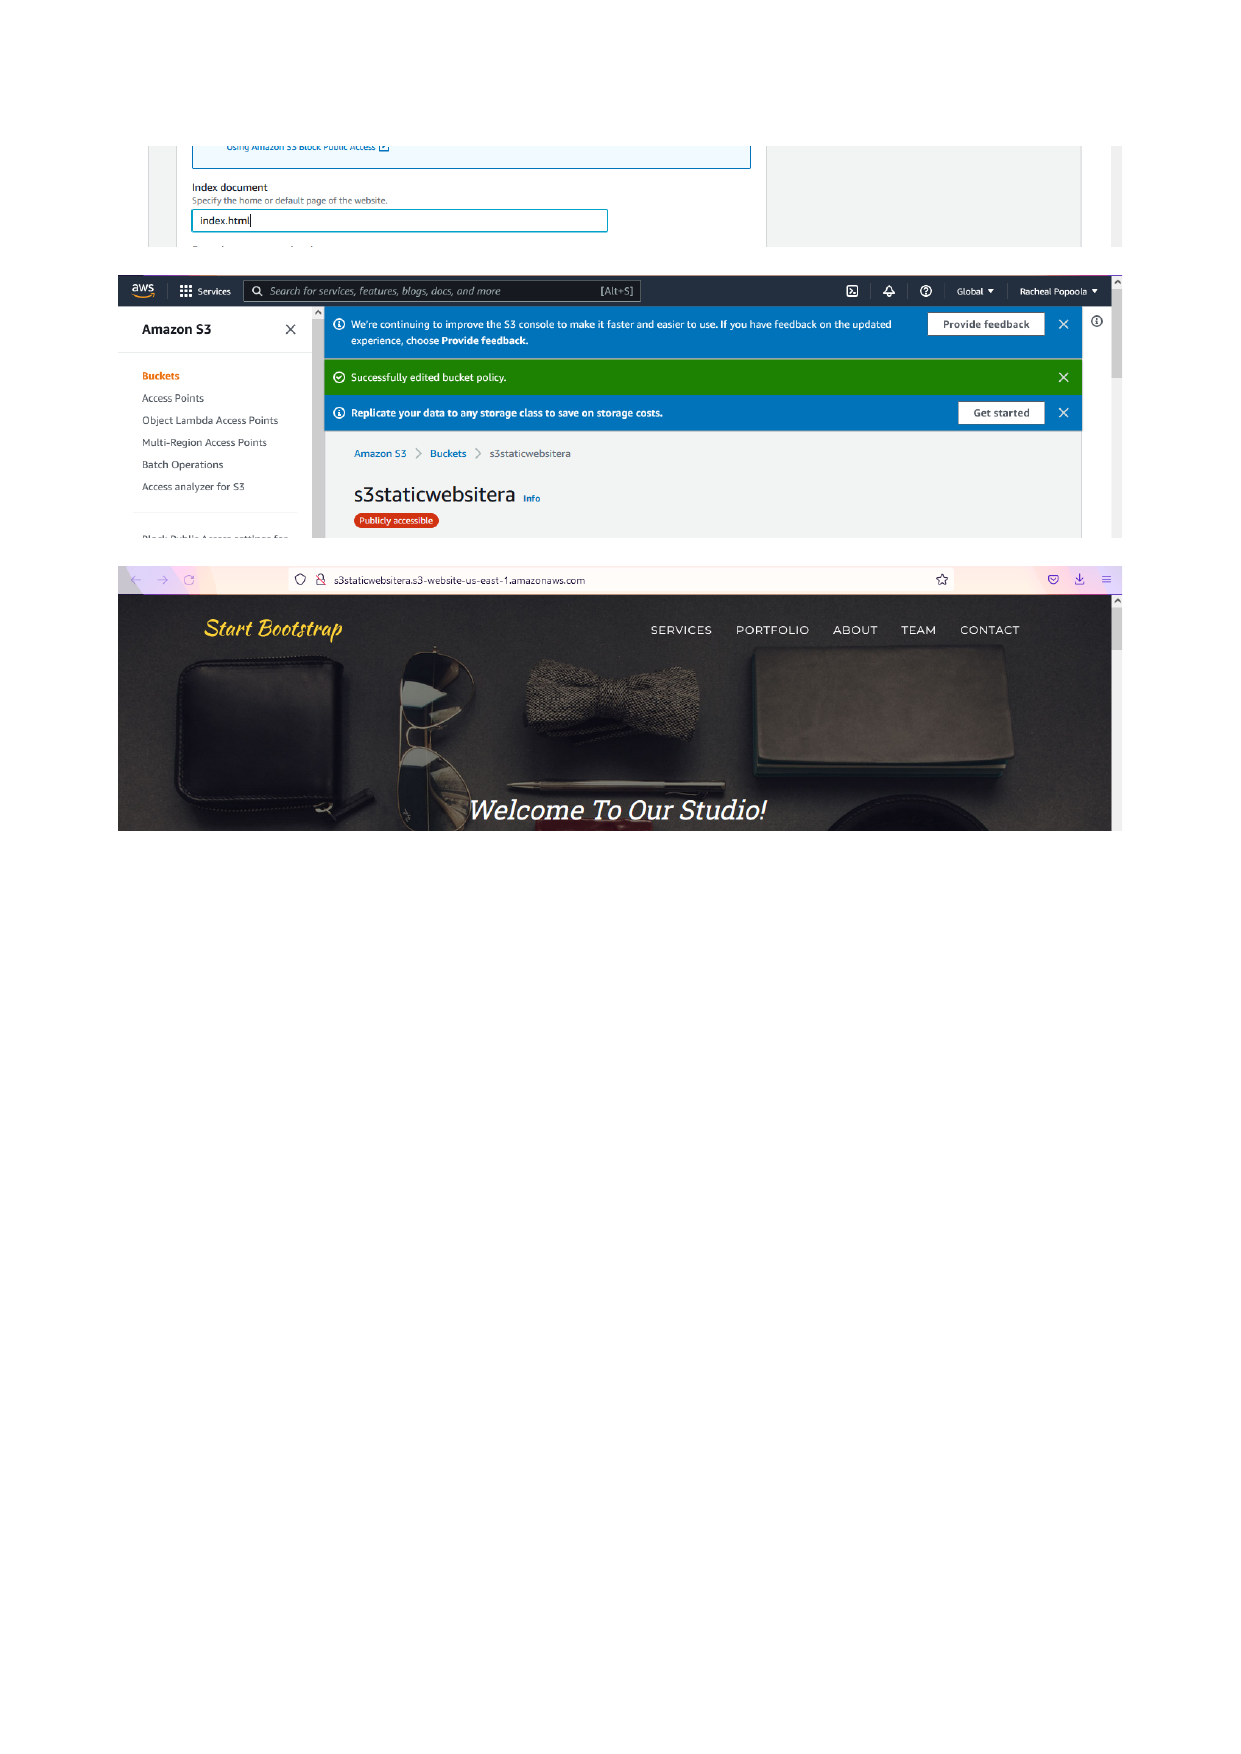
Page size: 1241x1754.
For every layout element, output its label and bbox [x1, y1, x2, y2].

picture [118, 275, 1123, 538]
picture [118, 566, 1123, 831]
picture [118, 146, 1123, 247]
